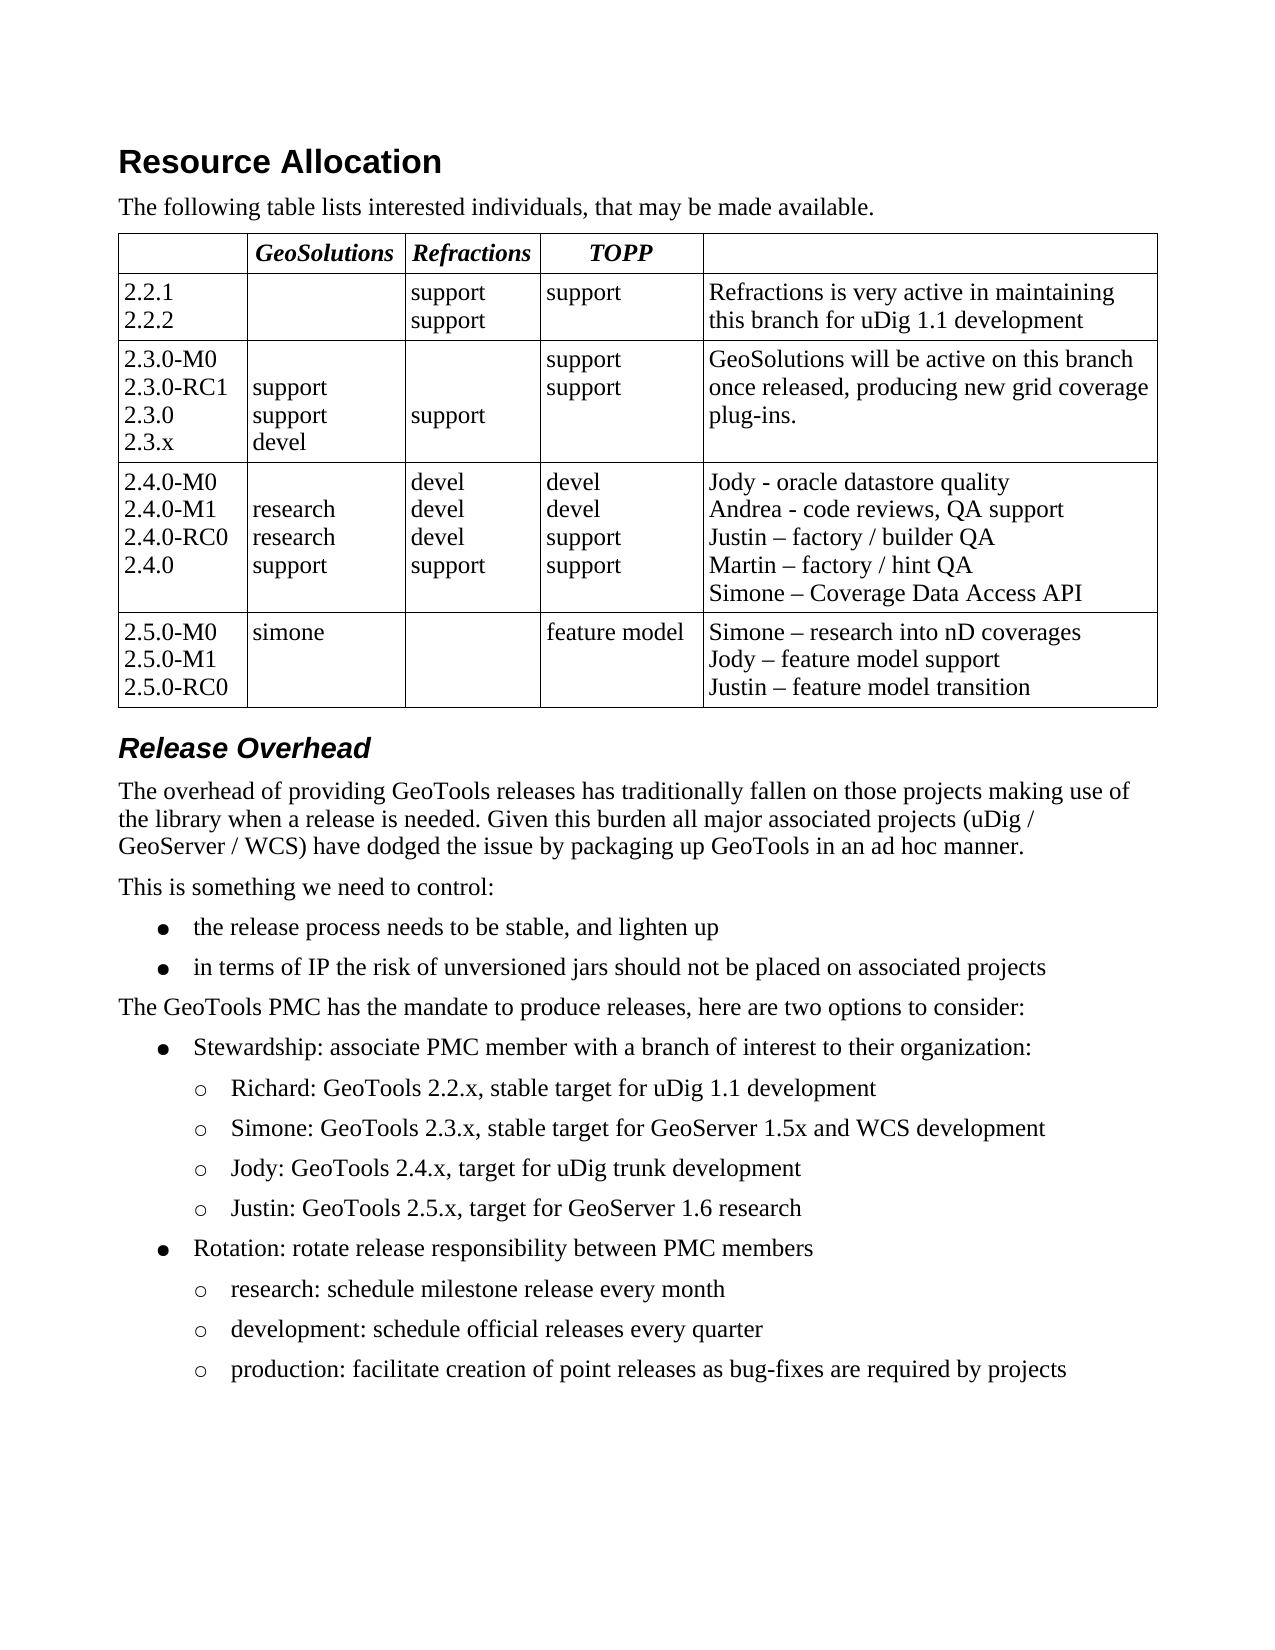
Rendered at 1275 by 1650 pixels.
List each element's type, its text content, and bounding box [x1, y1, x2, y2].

table_cell [248, 274, 405, 339]
list Justin: GeoTools 2.5.x, target for GeoServer 1.6 research [193, 1194, 1157, 1222]
table_header GeoSolutions [248, 234, 405, 273]
text The overhead of providing GeoTools releases has traditionally fallen on those projects making use of the library when a release is needed. Given this burden all major associated projects (uDig / GeoServer / WCS) have dodged the issue by packaging up GeoTools in an ad hoc manner. [118, 777, 1157, 860]
list research: schedule milestone release every month [193, 1275, 1157, 1302]
list in terms of IP the risk of unversioned jars should not be placed on associated projects [156, 953, 1157, 981]
table_cell Jody - oracle datastore quality Andrea - code reviews, QA support Justin – factory / builder QA Martin – factory / hint QA Simone – Coverage Data Access API [704, 463, 1157, 612]
table_cell research research support [248, 463, 405, 612]
table_cell 2.2.1 2.2.2 [119, 274, 247, 339]
table_cell Simone – research into nD coverages Jody – feature model support Justin – feature model transition [704, 613, 1157, 707]
text The following table lists interested individuals, that may be made available. [118, 193, 1157, 221]
list Rotation: rotate release responsibility between PMC members [156, 1234, 1157, 1262]
table_header TOPP [541, 234, 703, 273]
subtitle Resource Allocation [118, 143, 1157, 181]
text The GeoTools PMC has the mandate to produce releases, here are two options to consider: [118, 993, 1157, 1021]
table_cell support support [541, 341, 703, 462]
table_cell simone [248, 613, 405, 707]
table_cell GeoSolutions will be active on this branch once released, producing new grid coverage plug-ins. [704, 341, 1157, 462]
list Simone: GeoTools 2.3.x, stable target for GeoServer 1.5x and WCS development [193, 1114, 1157, 1142]
table_cell 2.5.0-M0 2.5.0-M1 2.5.0-RC0 [119, 613, 247, 707]
list the release process needs to be stable, and lighten up [156, 913, 1157, 941]
table_cell devel devel devel support [406, 463, 540, 612]
table_cell feature model [541, 613, 703, 707]
table_header Refractions [406, 234, 540, 273]
subtitle Release Overhead [118, 732, 1157, 764]
table_cell 2.3.0-M0 2.3.0-RC1 2.3.0 2.3.x [119, 341, 247, 462]
table_cell Refractions is very active in maintaining this branch for uDig 1.1 development [704, 274, 1157, 339]
table_header [704, 234, 1157, 273]
list Stewardship: associate PMC member with a branch of interest to their organization: [156, 1033, 1157, 1061]
table_cell 2.4.0-M0 2.4.0-M1 2.4.0-RC0 2.4.0 [119, 463, 247, 612]
table_header [119, 234, 247, 273]
list Richard: GeoTools 2.2.x, stable target for uDig 1.1 development [193, 1074, 1157, 1101]
table_cell support support [406, 274, 540, 339]
list development: schedule official releases every quarter [193, 1315, 1157, 1343]
list Jody: GeoTools 2.4.x, target for uDig trunk development [193, 1154, 1157, 1182]
text This is something we need to control: [118, 873, 1157, 900]
table_cell support [541, 274, 703, 339]
table_cell devel devel support support [541, 463, 703, 612]
table_cell support support devel [248, 341, 405, 462]
table_cell [406, 613, 540, 707]
table_cell support [406, 341, 540, 462]
list production: facilitate creation of point releases as bug-fixes are required by projects [193, 1355, 1157, 1383]
